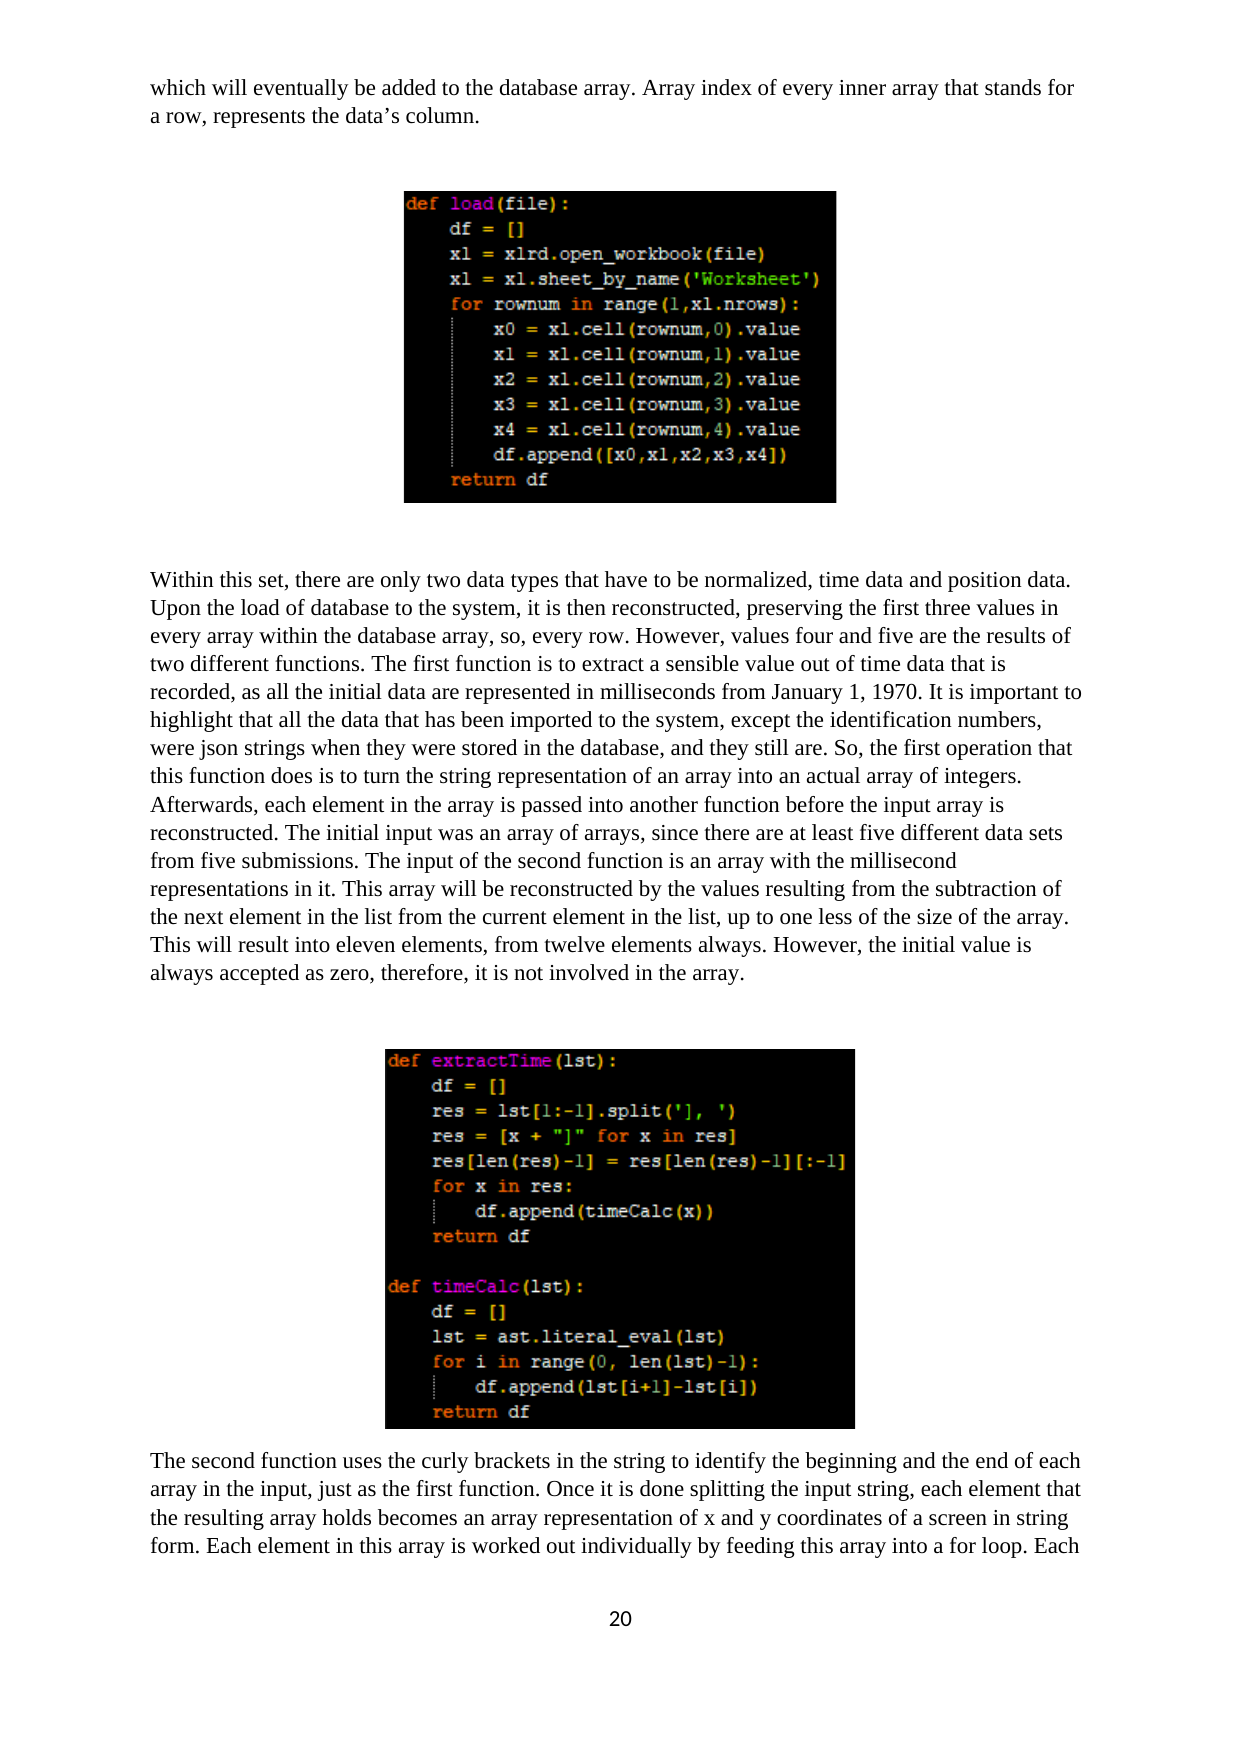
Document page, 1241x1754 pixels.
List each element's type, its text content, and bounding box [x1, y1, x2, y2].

text Within this set, there are only two data types that have to be normalized, time data and position data. Upon the load of database to the system, it is then reconstructed, preserving the first three values in every array within the database array, so, every row. However, values four and five are the results of two different functions. The first function is to extract a sensible value out of time data that is recorded, as all the initial data are represented in milliseconds from January 1, 1970. It is important to highlight that all the data that has been imported to the system, except the identification numbers, were json strings when they were stored in the database, and they still are. So, the first operation that this function does is to turn the string representation of an array into an actual array of integers. Afterwards, each element in the array is passed into another function before the input array is reconstructed. The initial input was an array of arrays, since there are at least five different data sets from five submissions. The input of the second function is an array with the millisecond representations in it. This array will be reconstructed by the values resulting from the subtraction of the next element in the list from the current element in the list, up to one less of the size of the array. This will result into eleven elements, from twelve elements always. However, the initial value is always accepted as zero, therefore, it is not involved in the array. [150, 566, 1090, 986]
text which will eventually be added to the database array. Array index of every inner array that stands for a row, represents the data’s column. [150, 74, 1090, 128]
text The second function uses the curly brackets in the string to identify the beginning and the end of each array in the input, just as the first function. Once it is done splitting the input string, each element that the resulting array holds becomes an array representation of x and y coordinates of a screen in string form. Each element in this array is worked out individually by feeding this array into a for loop. Each [150, 1447, 1090, 1558]
